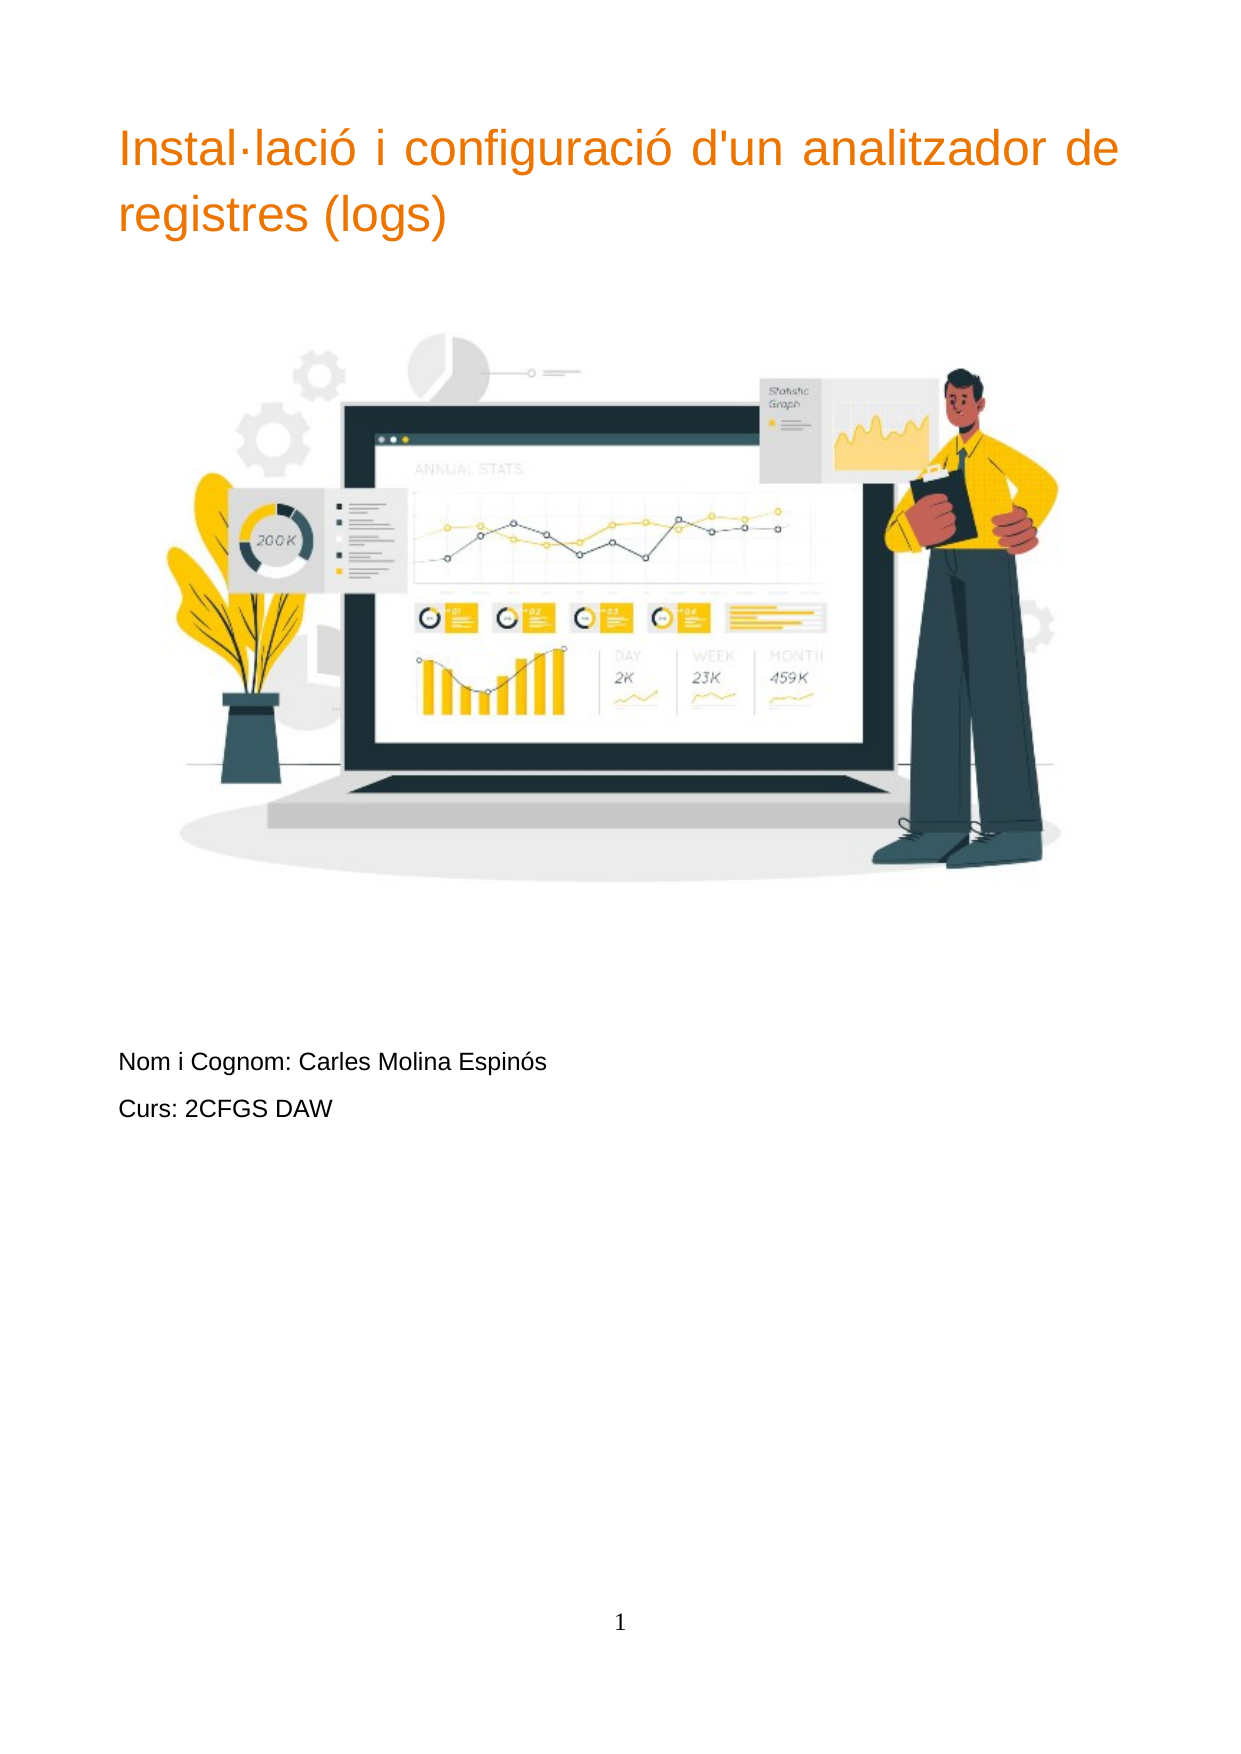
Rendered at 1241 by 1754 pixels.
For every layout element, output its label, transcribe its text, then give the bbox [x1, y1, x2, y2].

text Nom i Cognom: Carles Molina Espinós [118, 1047, 1122, 1076]
picture [118, 264, 1123, 935]
text Instal·lació i configuració d'un analitzador de registres (logs) [118, 118, 1122, 242]
text Curs: 2CFGS DAW [118, 1094, 1122, 1123]
